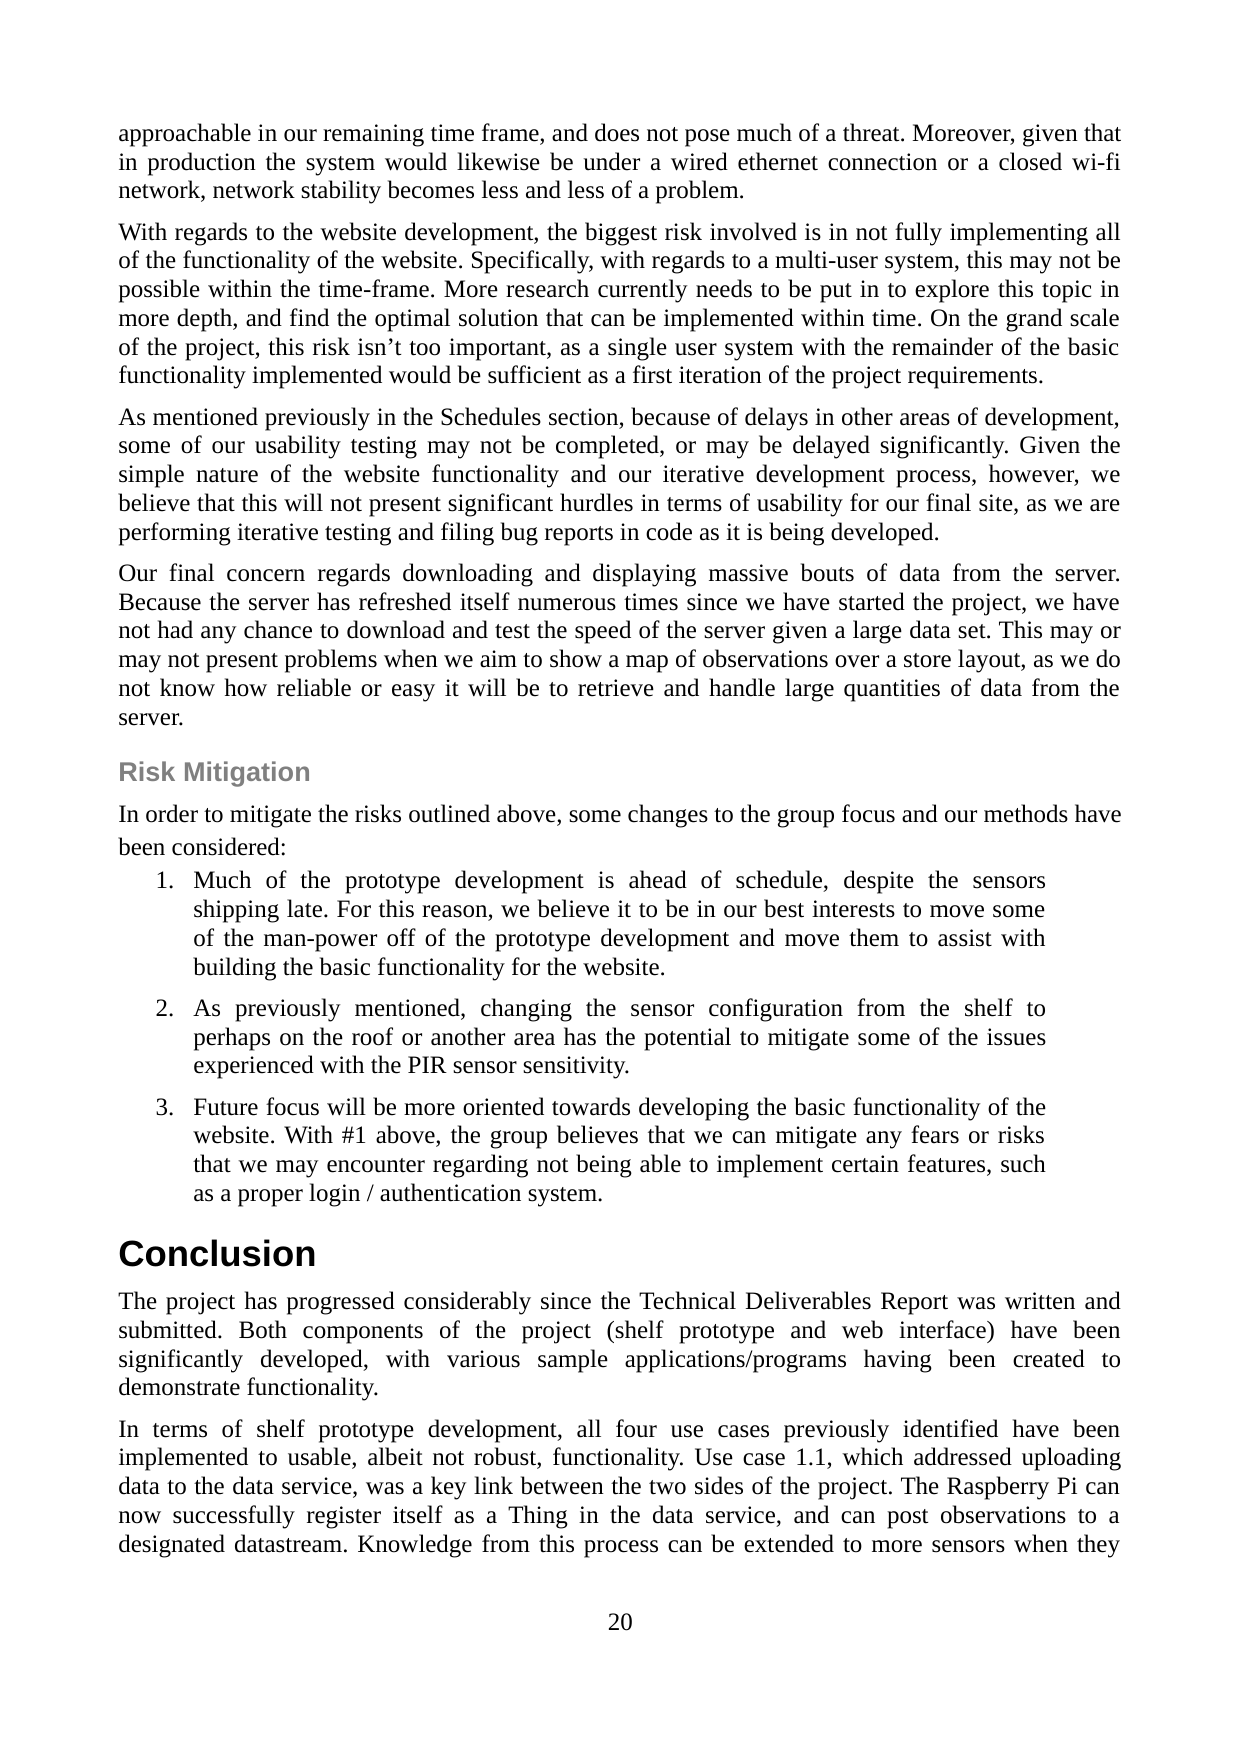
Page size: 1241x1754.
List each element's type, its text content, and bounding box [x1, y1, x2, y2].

list Much of the prototype development is ahead of schedule, despite the sensors shipping late. For this reason, we believe it to be in our best interests to move some of the man-power off of the prototype development and move them to assist with building the basic functionality for the website. [155, 865, 1047, 980]
text In order to mitigate the risks outlined above, some changes to the group focus and our methods have been considered: [118, 799, 1122, 861]
subtitle Conclusion [118, 1232, 1122, 1274]
subtitle Risk Mitigation [118, 756, 1122, 787]
text In terms of shelf prototype development, all four use cases previously identified have been implemented to usable, albeit not robust, functionality. Use case 1.1, which addressed uploading data to the data service, was a key link between the two sides of the project. The Raspberry Pi can now successfully register itself as a Thing in the data service, and can post observations to a designated datastream. Knowledge from this process can be extended to more sensors when they [118, 1414, 1122, 1557]
list As previously mentioned, changing the sensor configuration from the shelf to perhaps on the roof or another area has the potential to mitigate some of the issues experienced with the PIR sensor sensitivity. [155, 993, 1047, 1079]
text Our final concern regards downloading and displaying massive bouts of data from the server. Because the server has refreshed itself numerous times since we have started the project, we have not had any chance to download and test the speed of the server given a large data set. This may or may not present problems when we aim to show a map of observations over a store layout, as we do not know how reliable or easy it will be to retrieve and handle large quantities of data from the server. [118, 558, 1122, 731]
text The project has progressed considerably since the Technical Deliverables Report was written and submitted. Both components of the project (shelf prototype and web interface) have been significantly developed, with various sample applications/programs having been created to demonstrate functionality. [118, 1286, 1122, 1401]
list Future focus will be more oriented towards developing the basic functionality of the website. With #1 above, the group believes that we can mitigate any fears or risks that we may encounter regarding not being able to implement certain features, such as a proper login / authentication system. [155, 1092, 1047, 1207]
text approachable in our remaining time frame, and does not pose much of a threat. Moreover, given that in production the system would likewise be under a wired ethernet connection or a closed wi-fi network, network stability becomes less and less of a problem. [118, 118, 1122, 204]
text With regards to the website development, the biggest risk involved is in not fully implementing all of the functionality of the website. Specifically, with regards to a multi-user system, this may not be possible within the time-frame. More research currently needs to be put in to explore this topic in more depth, and find the optimal solution that can be implemented within time. On the grand scale of the project, this risk isn’t too important, as a single user system with the remainder of the basic functionality implemented would be sufficient as a first iteration of the project requirements. [118, 217, 1122, 389]
text As mentioned previously in the Schedules section, because of delays in other areas of development, some of our usability testing may not be completed, or may be delayed significantly. Given the simple nature of the website functionality and our iterative development process, however, we believe that this will not present significant hurdles in terms of usability for our final site, as we are performing iterative testing and filing bug reports in code as it is being developed. [118, 402, 1122, 546]
